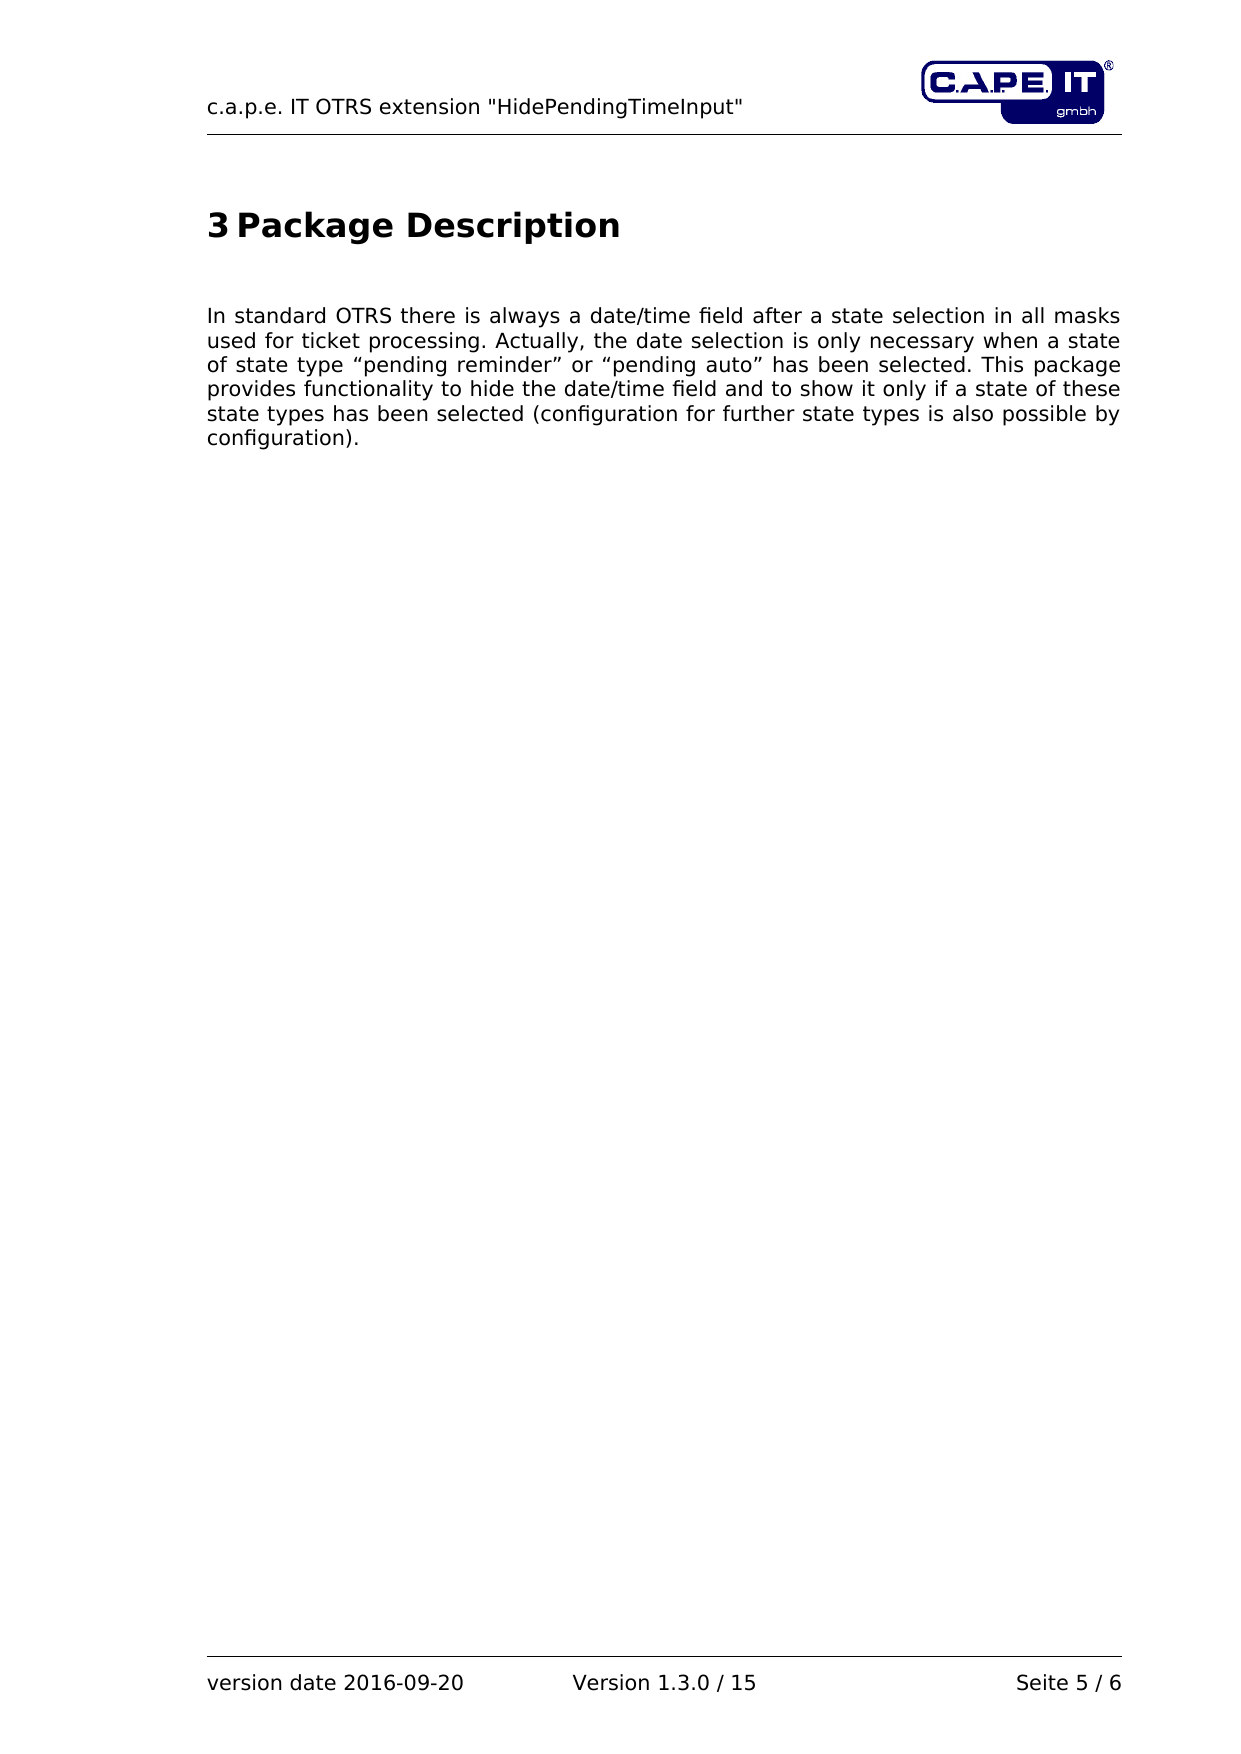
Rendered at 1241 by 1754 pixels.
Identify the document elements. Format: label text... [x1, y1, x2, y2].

text In standard OTRS there is always a date/time field after a state selection in all masks used for ticket processing. Actually, the date selection is only necessary when a state of state type “pending reminder” or “pending auto” has been selected. This package provides functionality to hide the date/time field and to show it only if a state of these state types has been selected (configuration for further state types is also possible by configuration). [207, 304, 1122, 450]
picture [921, 60, 1114, 124]
subtitle Package Description [207, 207, 1122, 245]
